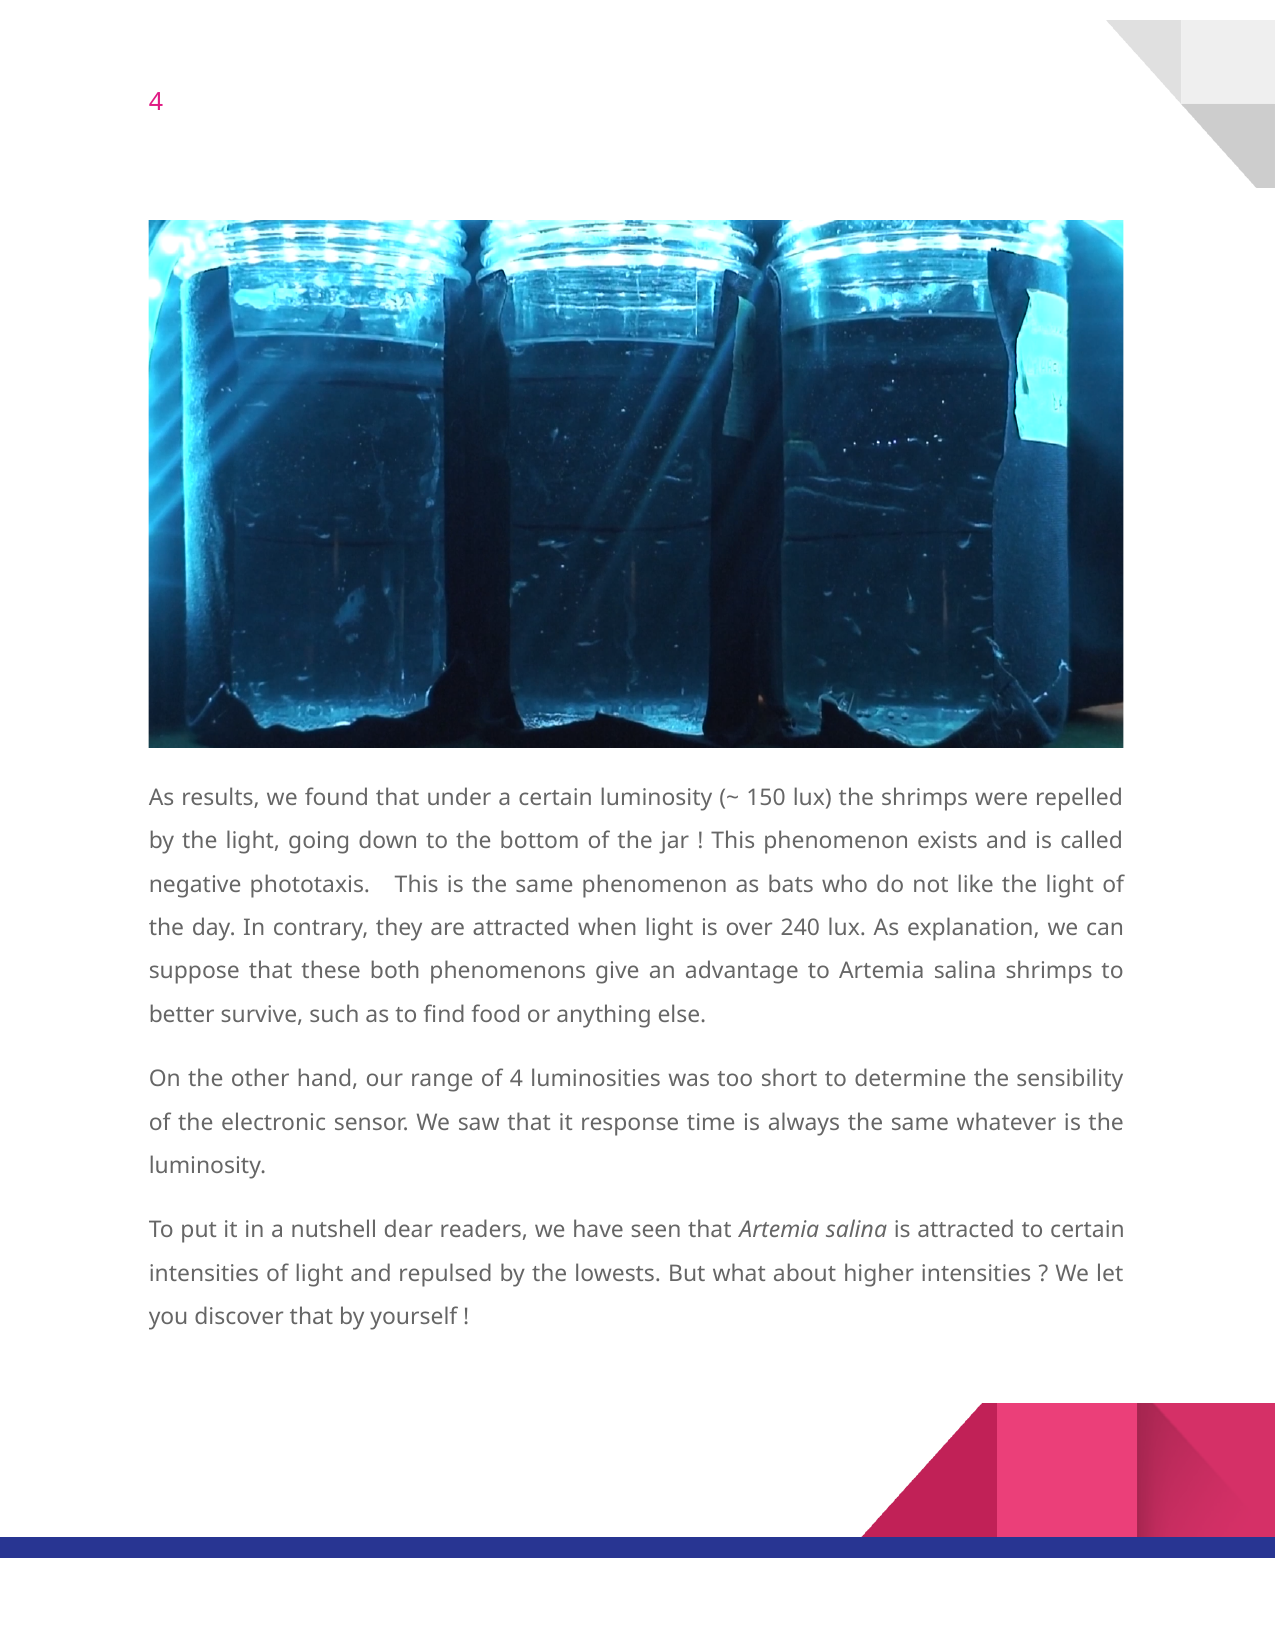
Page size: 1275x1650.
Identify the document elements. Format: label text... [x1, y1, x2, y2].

picture [1087, 20, 1275, 188]
picture [148, 220, 1124, 748]
text As results, we found that under a certain luminosity (~ 150 lux) the shrimps were repelled by the light, going down to the bottom of the jar ! This phenomenon exists and is called negative phototaxis. This is the same phenomenon as bats who do not like the light of the day. In contrary, they are attracted when light is over 240 lux. As explanation, we can suppose that these both phenomenons give an advantage to Artemia salina shrimps to better survive, such as to find food or anything else. [148, 781, 1125, 1029]
picture [0, 1403, 1275, 1558]
text To put it in a nutshell dear readers, we have seen that Artemia salina is attracted to certain intensities of light and repulsed by the lowests. But what about higher intensities ? We let you discover that by yourself ! [148, 1213, 1125, 1331]
text On the other hand, our range of 4 luminosities was too short to determine the sensibility of the electronic sensor. We saw that it response time is always the same whatever is the luminosity. [148, 1062, 1125, 1180]
